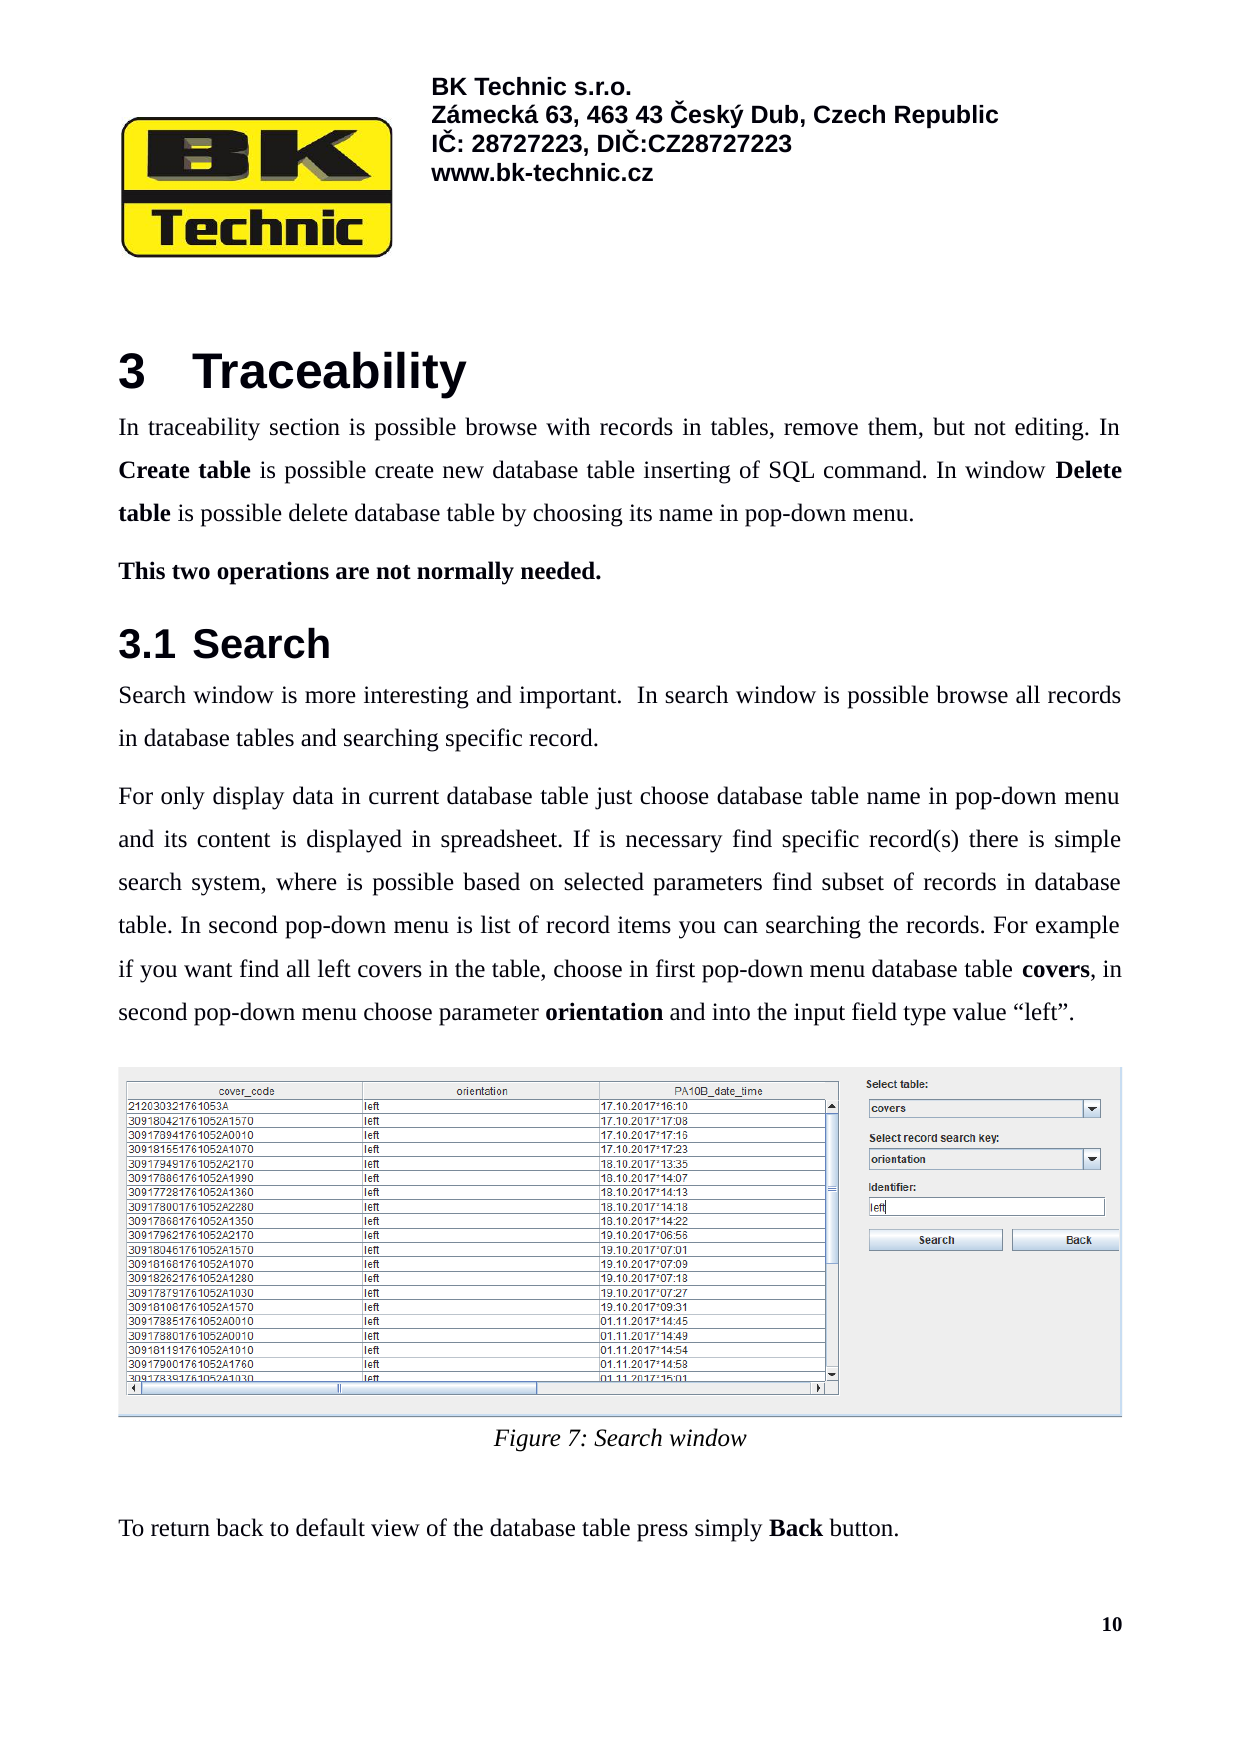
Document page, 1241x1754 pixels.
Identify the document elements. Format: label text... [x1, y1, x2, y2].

picture [118, 1067, 1123, 1418]
text For only display data in current database table just choose database table name in pop-down menu and its content is displayed in spreadsheet. If is necessary find specific record(s) there is simple search system, where is possible based on selected parameters find subset of records in database table. In second pop-down menu is list of record items you can searching the records. For example if you want find all left covers in the table, choose in first pop-down menu database table covers, in second pop-down menu choose parameter orientation and into the input field type value “left”. [118, 781, 1122, 1026]
subtitle Traceability [118, 342, 1122, 399]
text [118, 1054, 1122, 1067]
text Search window is more interesting and important. In search window is possible browse all records in database tables and searching specific record. [118, 680, 1122, 752]
subtitle Search [118, 620, 1122, 668]
picture [121, 117, 393, 258]
text This two operations are not normally needed. [118, 556, 1122, 585]
text Figure 7: Search window [118, 1418, 1122, 1452]
text To return back to default view of the database table press simply Back button. [118, 1452, 1122, 1542]
text In traceability section is possible browse with records in tables, remove them, but not editing. In Create table is possible create new database table inserting of SQL command. In window Delete table is possible delete database table by choosing its name in pop-down menu. [118, 412, 1122, 527]
